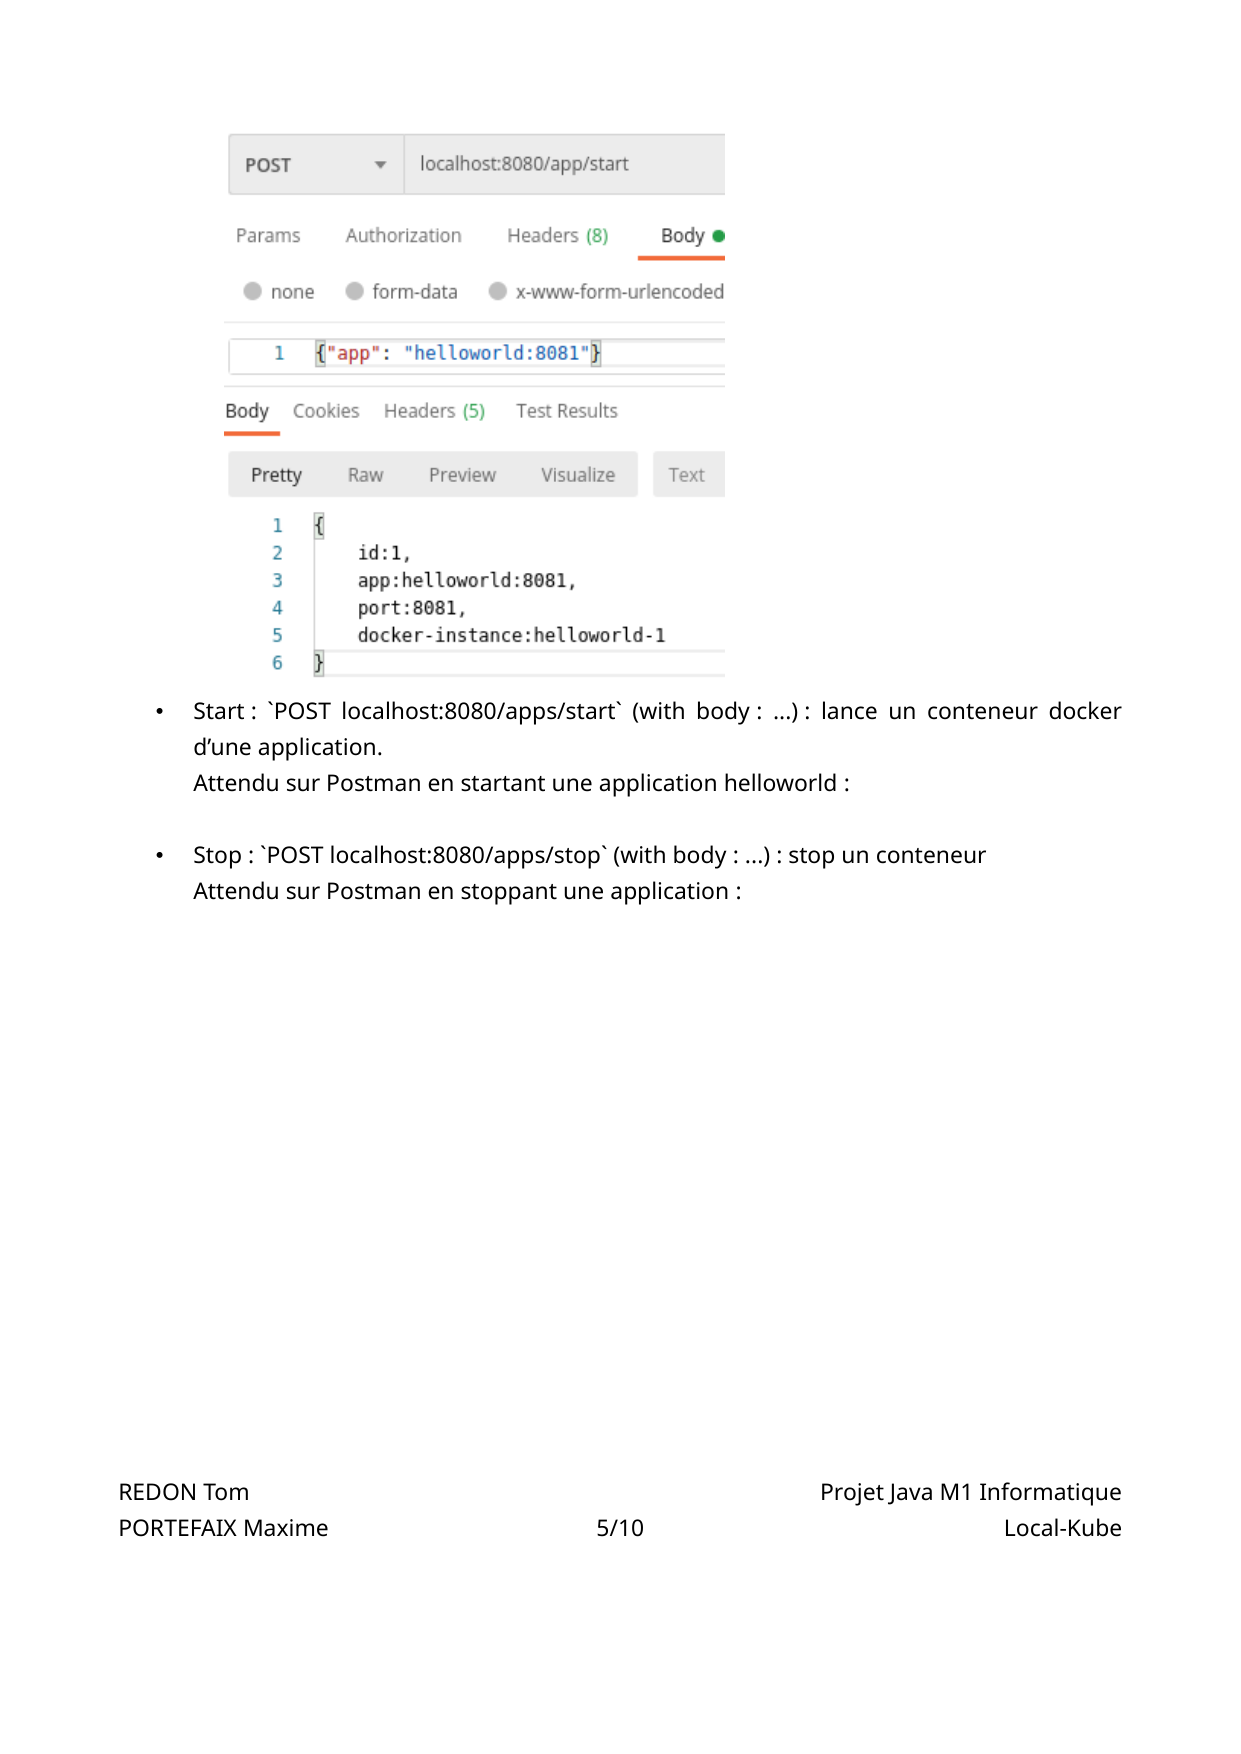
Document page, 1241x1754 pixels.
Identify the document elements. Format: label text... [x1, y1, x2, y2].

list Stop : `POST localhost:8080/apps/stop` (with body : ...) : stop un conteneur [156, 839, 1122, 870]
picture [224, 128, 725, 691]
list Attendu sur Postman en stoppant une application : [156, 874, 1122, 906]
list Start : `POST localhost:8080/apps/start` (with body : ...) : lance un conteneur docker d’une application. [156, 118, 1122, 762]
list Attendu sur Postman en startant une application helloworld : [156, 767, 1122, 798]
